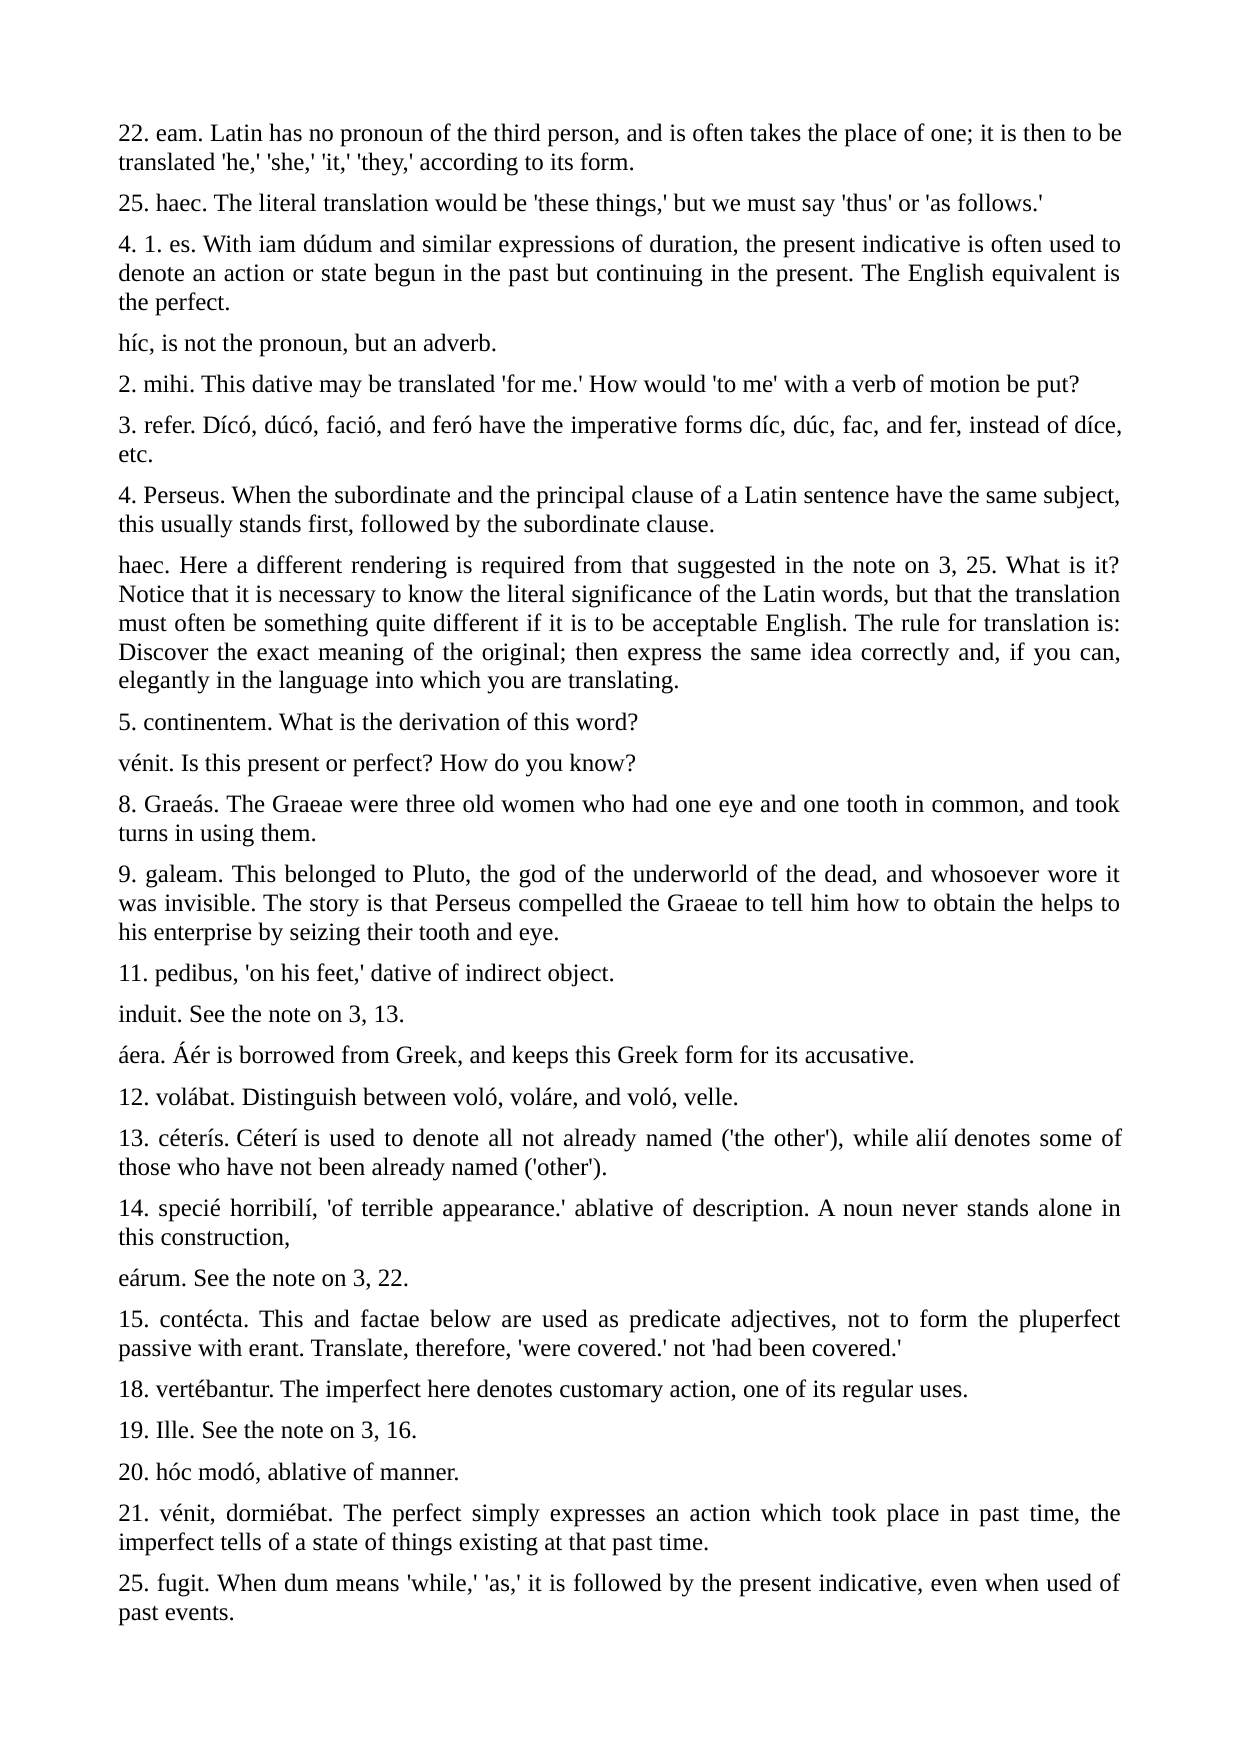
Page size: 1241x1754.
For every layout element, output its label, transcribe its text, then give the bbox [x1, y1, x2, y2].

text áera. Áér is borrowed from Greek, and keeps this Greek form for its accusative. [118, 1041, 1122, 1069]
text induit. See the note on 3, 13. [118, 999, 1122, 1028]
text vénit. Is this present or perfect? How do you know? [118, 748, 1122, 777]
text 2. mihi. This dative may be translated 'for me.' How would 'to me' with a verb of motion be put? [118, 369, 1122, 398]
text 3. refer. Dícó, dúcó, fació, and feró have the imperative forms díc, dúc, fac, and fer, instead of díce, etc. [118, 411, 1122, 468]
text 18. vertébantur. The imperfect here denotes customary action, one of its regular uses. [118, 1374, 1122, 1403]
text 4. 1. es. With iam dúdum and similar expressions of duration, the present indicative is often used to denote an action or state begun in the past but continuing in the present. The English equivalent is the perfect. [118, 229, 1122, 316]
text 20. hóc modó, ablative of manner. [118, 1457, 1122, 1486]
text haec. Here a different rendering is required from that suggested in the note on 3, 25. What is it? Notice that it is necessary to know the literal significance of the Latin words, but that the translation must often be something quite different if it is to be acceptable English. The rule for translation is: Discover the exact meaning of the original; then express the same idea correctly and, if you can, elegantly in the language into which you are translating. [118, 551, 1122, 694]
text eárum. See the note on 3, 22. [118, 1263, 1122, 1292]
text 25. fugit. When dum means 'while,' 'as,' it is followed by the present indicative, even when used of past events. [118, 1568, 1122, 1626]
text 19. Ille. See the note on 3, 16. [118, 1416, 1122, 1444]
text híc, is not the pronoun, but an adverb. [118, 328, 1122, 357]
text 15. contécta. This and factae below are used as predicate adjectives, not to form the pluperfect passive with erant. Translate, therefore, 'were covered.' not 'had been covered.' [118, 1304, 1122, 1362]
text 13. céterís. Céterí is used to denote all not already named ('the other'), while alií denotes some of those who have not been already named ('other'). [118, 1123, 1122, 1181]
text 11. pedibus, 'on his feet,' dative of indirect object. [118, 958, 1122, 987]
text 21. vénit, dormiébat. The perfect simply expresses an action which took place in past time, the imperfect tells of a state of things existing at that past time. [118, 1498, 1122, 1556]
text 22. eam. Latin has no pronoun of the third person, and is often takes the place of one; it is then to be translated 'he,' 'she,' 'it,' 'they,' according to its form. [118, 118, 1122, 176]
text 4. Perseus. When the subordinate and the principal clause of a Latin sentence have the same subject, this usually stands first, followed by the subordinate clause. [118, 481, 1122, 538]
text 14. specié horribilí, 'of terrible appearance.' ablative of description. A noun never stands alone in this construction, [118, 1193, 1122, 1251]
text 12. volábat. Distinguish between voló, voláre, and voló, velle. [118, 1082, 1122, 1111]
text 8. Graeás. The Graeae were three old women who had one eye and one tooth in common, and took turns in using them. [118, 789, 1122, 847]
text 25. haec. The literal translation would be 'these things,' but we must say 'thus' or 'as follows.' [118, 188, 1122, 217]
text 9. galeam. This belonged to Pluto, the god of the underworld of the dead, and whosoever wore it was invisible. The story is that Perseus compelled the Graeae to tell him how to obtain the helps to his enterprise by seizing their tooth and eye. [118, 859, 1122, 946]
text 5. continentem. What is the derivation of this word? [118, 707, 1122, 736]
